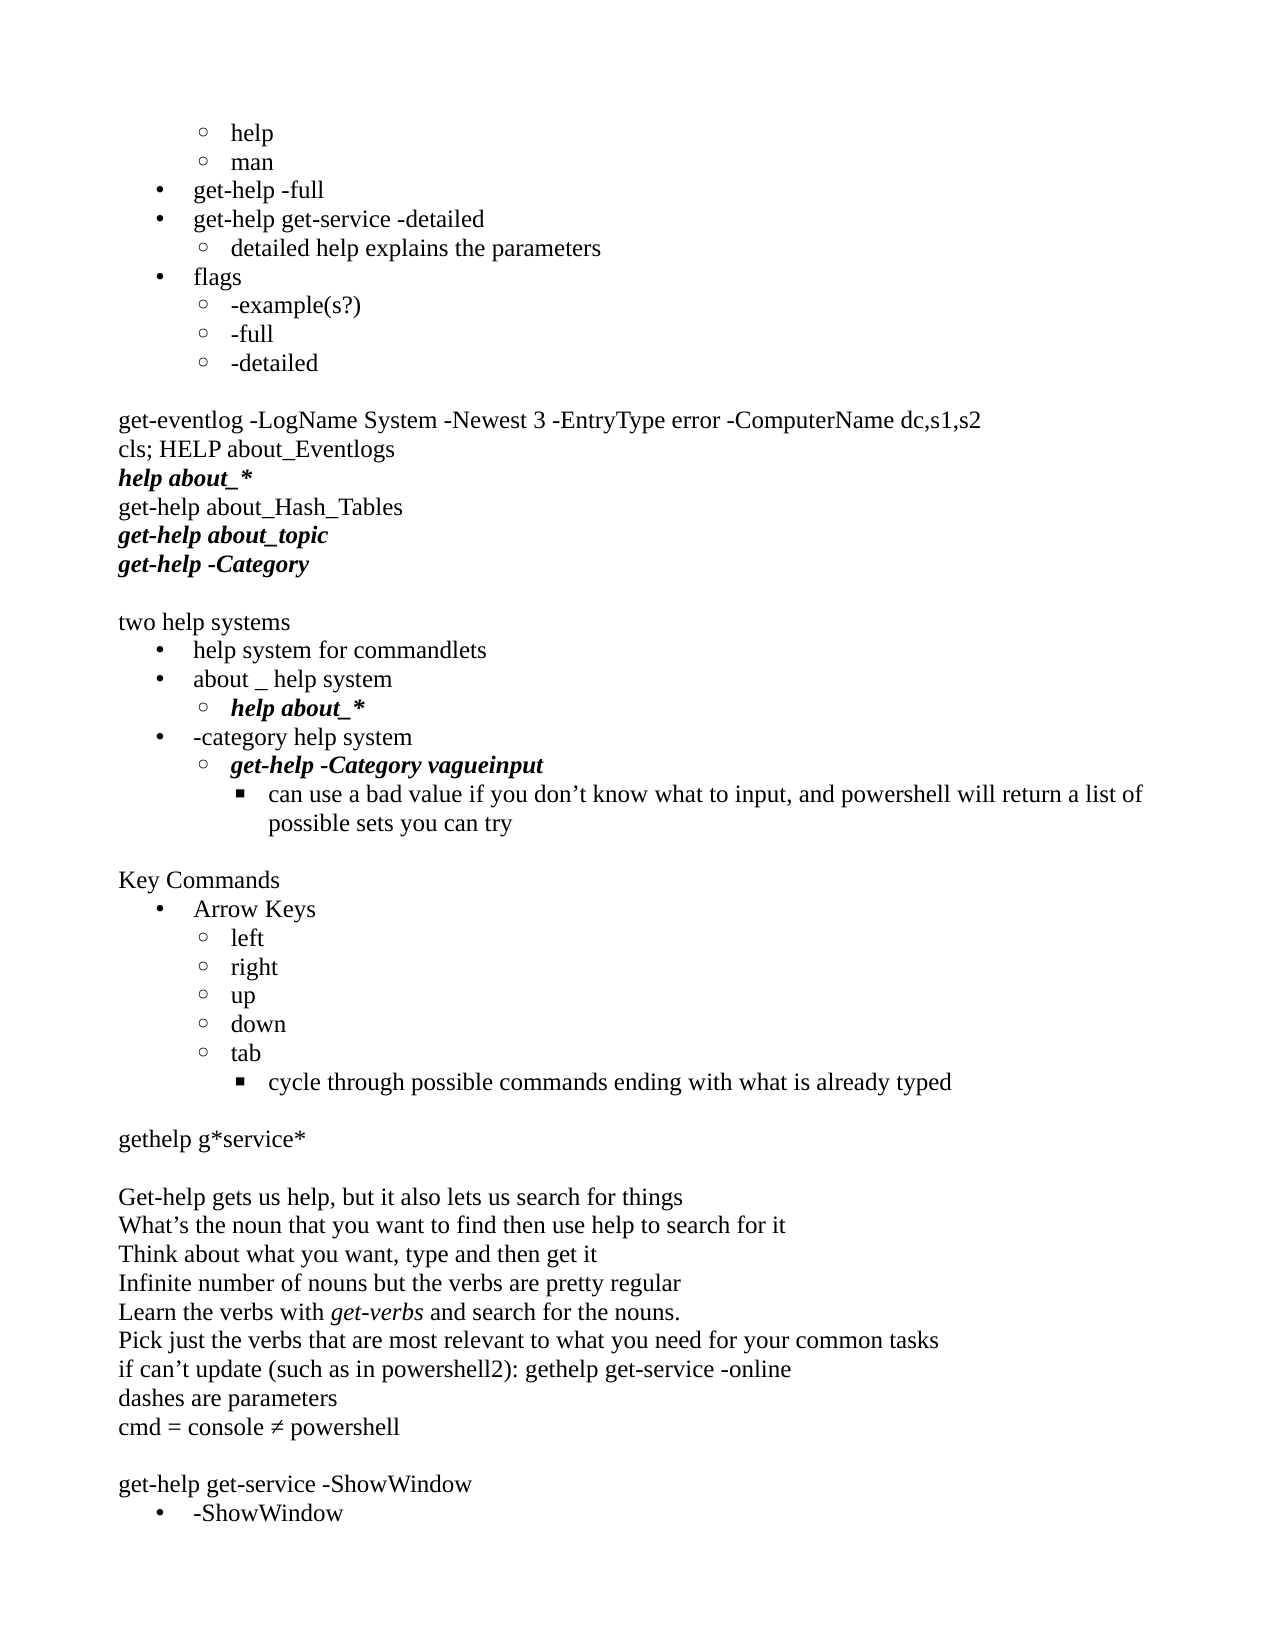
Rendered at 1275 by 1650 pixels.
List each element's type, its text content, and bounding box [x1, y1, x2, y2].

list help about_* [193, 693, 1157, 722]
list down [193, 1009, 1157, 1038]
list get-help get-service -detailed [156, 204, 1157, 233]
text Infinite number of nouns but the verbs are pretty regular [118, 1268, 1157, 1297]
list can use a bad value if you don’t know what to input, and powershell will return a list of possible sets you can try [231, 779, 1157, 837]
text get-help get-service -ShowWindow [118, 1469, 1157, 1498]
list cycle through possible commands ending with what is already typed [231, 1067, 1157, 1096]
text Think about what you want, type and then get it [118, 1239, 1157, 1268]
text gethelp g*service* [118, 1124, 1157, 1153]
text get-help -Category [118, 549, 1157, 578]
list tab [193, 1038, 1157, 1067]
list about _ help system [156, 664, 1157, 693]
list up [193, 981, 1157, 1009]
list get-help -Category vagueinput [193, 751, 1157, 779]
list man [193, 147, 1157, 176]
text Get-help gets us help, but it also lets us search for things [118, 1182, 1157, 1211]
text if can’t update (such as in powershell2): gethelp get-service -online [118, 1354, 1157, 1383]
list -ShowWindow [156, 1498, 1157, 1527]
list detailed help explains the parameters [193, 233, 1157, 262]
text help about_* [118, 463, 1157, 492]
text get-eventlog -LogName System -Newest 3 -EntryType error -ComputerName dc,s1,s2 [118, 406, 1157, 434]
text Pick just the verbs that are most relevant to what you need for your common tasks [118, 1326, 1157, 1354]
text Key Commands [118, 866, 1157, 894]
list -example(s?) [193, 291, 1157, 319]
list help [193, 118, 1157, 147]
list flags [156, 262, 1157, 291]
text cmd = console ≠ powershell [118, 1412, 1157, 1441]
text cls; HELP about_Eventlogs [118, 434, 1157, 463]
list Arrow Keys [156, 894, 1157, 923]
list -detailed [193, 348, 1157, 377]
text Learn the verbs with get-verbs and search for the nouns. [118, 1297, 1157, 1326]
list get-help -full [156, 176, 1157, 204]
text get-help about_topic [118, 521, 1157, 549]
list -full [193, 319, 1157, 348]
text dashes are parameters [118, 1383, 1157, 1412]
list help system for commandlets [156, 636, 1157, 664]
text What’s the noun that you want to find then use help to search for it [118, 1211, 1157, 1239]
text get-help about_Hash_Tables [118, 492, 1157, 521]
text two help systems [118, 607, 1157, 636]
list right [193, 952, 1157, 981]
list -category help system [156, 722, 1157, 751]
list left [193, 923, 1157, 952]
